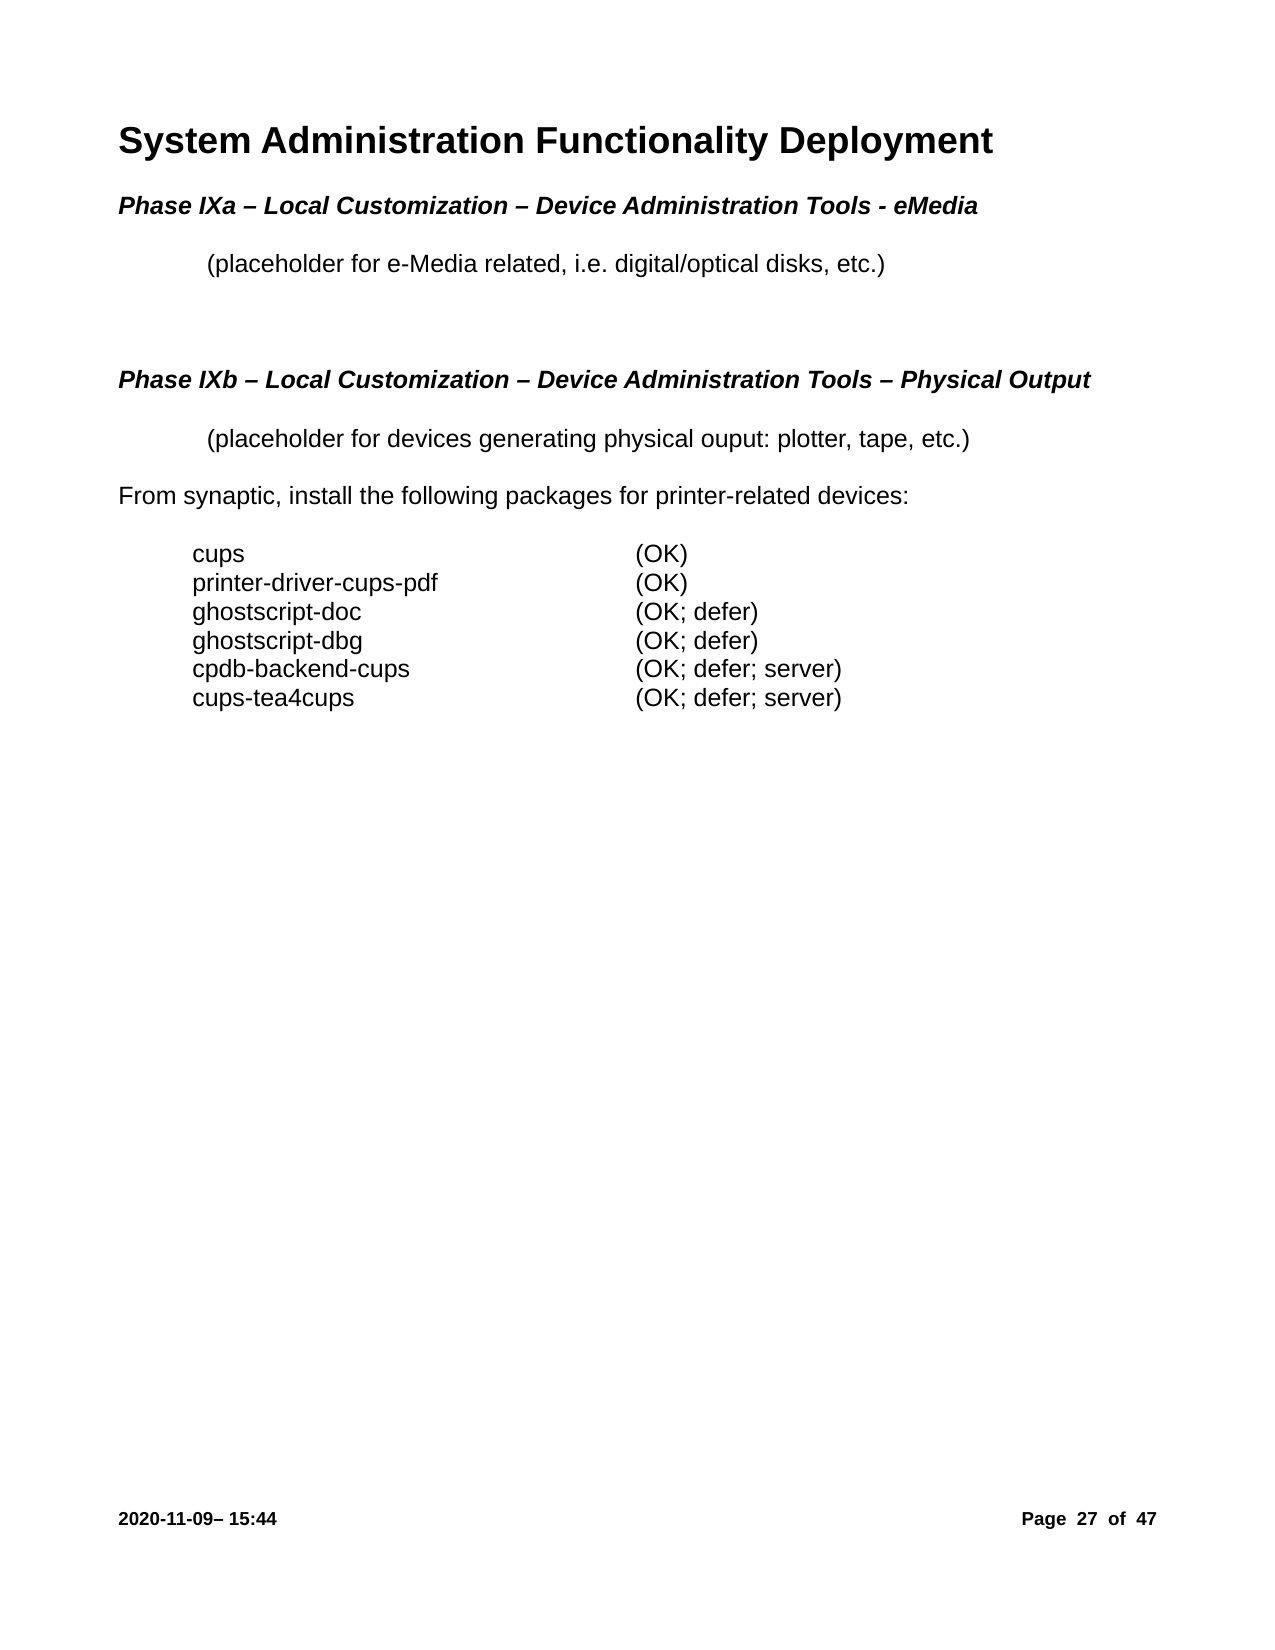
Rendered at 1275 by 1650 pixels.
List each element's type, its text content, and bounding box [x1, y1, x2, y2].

text ghostscript-dbg (OK; defer) [192, 626, 1157, 654]
text Phase IXa – Local Customization – Device Administration Tools - eMedia [118, 191, 1157, 219]
text cups-tea4cups (OK; defer; server) [192, 683, 1157, 712]
text ghostscript-doc (OK; defer) [192, 597, 1157, 626]
text (placeholder for devices generating physical ouput: plotter, tape, etc.) [118, 424, 1157, 452]
text From synaptic, install the following packages for printer-related devices: [118, 481, 1157, 510]
text cpdb-backend-cups (OK; defer; server) [192, 654, 1157, 683]
text (placeholder for e-Media related, i.e. digital/optical disks, etc.) [118, 249, 1157, 278]
text printer-driver-cups-pdf (OK) [192, 568, 1157, 597]
text Phase IXb – Local Customization – Device Administration Tools – Physical Output [118, 365, 1157, 394]
text cups (OK) [192, 539, 1157, 568]
text System Administration Functionality Deployment [118, 118, 1157, 161]
